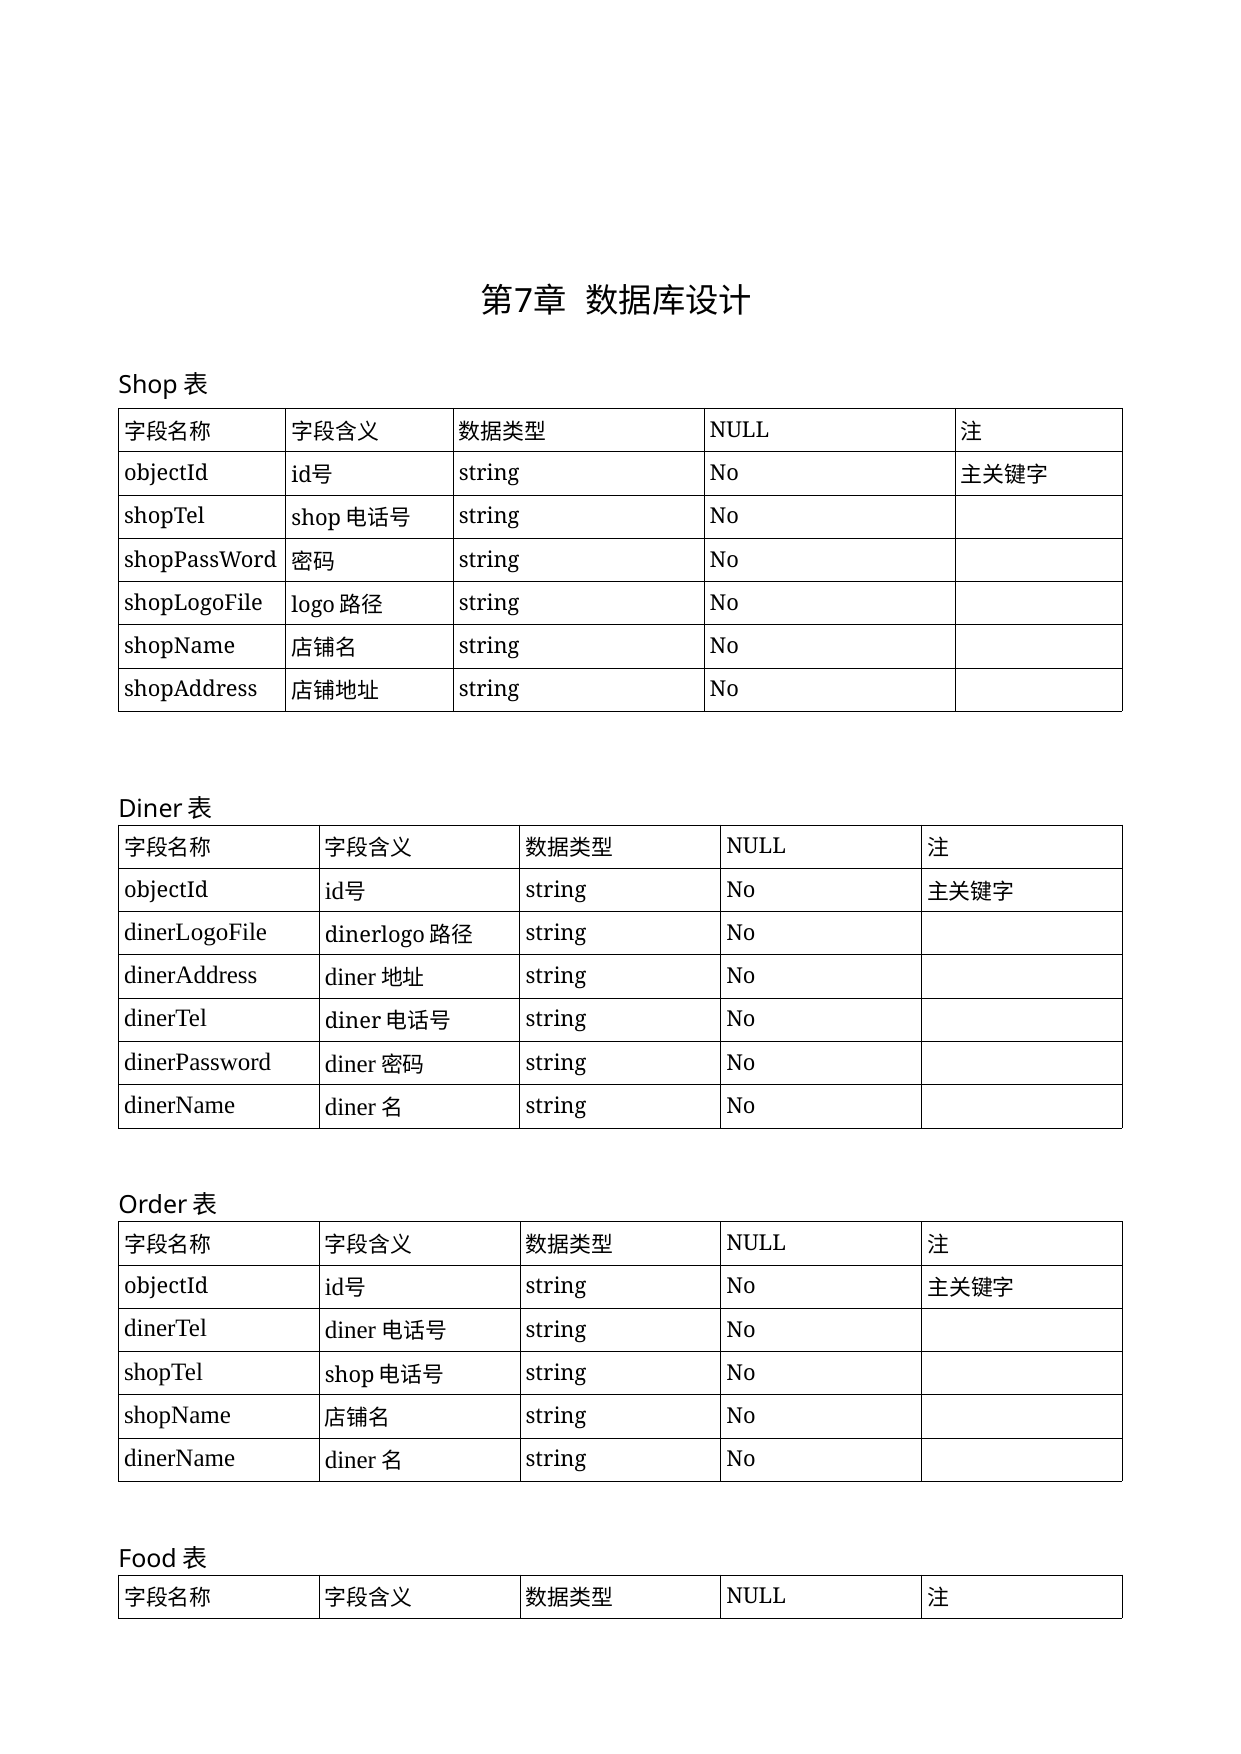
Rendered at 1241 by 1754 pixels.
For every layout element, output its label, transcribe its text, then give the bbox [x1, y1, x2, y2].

subtitle Shop表 [118, 364, 1122, 401]
table_header 字段名称 [119, 409, 285, 451]
table_cell shopName [119, 625, 285, 668]
table_header 字段含义 [286, 409, 453, 451]
table_cell No [705, 452, 955, 494]
table_cell diner电话号 [320, 999, 519, 1041]
table_cell 店铺名 [320, 1395, 520, 1437]
table_cell No [721, 1085, 921, 1127]
table_cell 主关键字 [956, 452, 1122, 494]
table_cell string [520, 1085, 720, 1127]
table_header 注 [922, 826, 1122, 868]
table_cell string [454, 669, 704, 711]
table_cell diner名 [320, 1085, 519, 1127]
table_cell No [721, 912, 921, 954]
table_cell string [454, 539, 704, 581]
table_cell dinerLogoFile [119, 912, 319, 954]
table_header 字段含义 [320, 1576, 520, 1618]
table_cell shop电话号 [286, 496, 453, 538]
table_cell [956, 496, 1122, 538]
text Food表 [118, 1538, 1122, 1574]
table_cell [922, 1395, 1122, 1437]
table_header 数据类型 [521, 1222, 720, 1264]
table_header 注 [922, 1222, 1122, 1264]
table_header 字段名称 [119, 1576, 319, 1618]
table_cell No [705, 539, 955, 581]
table_cell string [520, 869, 720, 911]
table_cell objectId [119, 869, 319, 911]
table_cell dinerAddress [119, 955, 319, 998]
table_header 字段名称 [119, 826, 319, 868]
table_cell [922, 1042, 1122, 1084]
table_cell objectId [119, 1266, 319, 1308]
table_header 数据类型 [454, 409, 704, 451]
table_cell 主关键字 [922, 869, 1122, 911]
table_cell string [454, 582, 704, 624]
table_cell 密码 [286, 539, 453, 581]
table_header 字段名称 [119, 1222, 319, 1264]
table_header 注 [922, 1576, 1122, 1618]
table_cell id号 [286, 452, 453, 494]
table_cell string [521, 1309, 720, 1351]
table_cell [922, 1085, 1122, 1127]
table_cell dinerName [119, 1439, 319, 1481]
table_cell id号 [320, 1266, 520, 1308]
table_cell No [705, 582, 955, 624]
table_cell dinerTel [119, 1309, 319, 1351]
table_cell shopTel [119, 1352, 319, 1394]
table_cell [922, 1352, 1122, 1394]
table_cell dinerPassword [119, 1042, 319, 1084]
table_cell shopName [119, 1395, 319, 1437]
table_cell dinerTel [119, 999, 319, 1041]
table_cell [922, 1439, 1122, 1481]
table_cell No [721, 869, 921, 911]
table_header NULL [705, 409, 955, 451]
table_header 数据类型 [521, 1576, 720, 1618]
table_cell string [521, 1352, 720, 1394]
text Diner表 [118, 788, 1122, 824]
table_cell [956, 582, 1122, 624]
table_cell string [454, 496, 704, 538]
table_cell No [721, 999, 921, 1041]
table_cell [922, 999, 1122, 1041]
table_cell shopPassWord [119, 539, 285, 581]
table_cell shop电话号 [320, 1352, 520, 1394]
table_cell diner电话号 [320, 1309, 520, 1351]
table_cell string [521, 1439, 720, 1481]
table_header 字段含义 [320, 826, 519, 868]
table_cell No [705, 496, 955, 538]
table_cell string [520, 999, 720, 1041]
table_cell string [454, 625, 704, 668]
table_cell [922, 912, 1122, 954]
table_header NULL [721, 826, 921, 868]
table_header 注 [956, 409, 1122, 451]
table_cell No [721, 1042, 921, 1084]
table_cell [956, 669, 1122, 711]
table_cell shopLogoFile [119, 582, 285, 624]
table_cell string [521, 1395, 720, 1437]
table_cell No [721, 955, 921, 998]
table_cell 店铺名 [286, 625, 453, 668]
text Order表 [118, 1185, 1122, 1221]
table_cell 主关键字 [922, 1266, 1122, 1308]
table_cell [922, 955, 1122, 998]
table_cell shopAddress [119, 669, 285, 711]
table_cell [956, 625, 1122, 668]
table_cell diner密码 [320, 1042, 519, 1084]
table_cell shopTel [119, 496, 285, 538]
table_header 字段含义 [320, 1222, 520, 1264]
table_cell dinerlogo路径 [320, 912, 519, 954]
table_cell [956, 539, 1122, 581]
table_cell id号 [320, 869, 519, 911]
table_cell string [520, 955, 720, 998]
table_cell string [454, 452, 704, 494]
subtitle 数据库设计 [118, 274, 1122, 322]
table_header NULL [721, 1222, 921, 1264]
table_cell [922, 1309, 1122, 1351]
table_cell No [705, 669, 955, 711]
table_header NULL [721, 1576, 921, 1618]
table_cell string [520, 1042, 720, 1084]
table_cell No [721, 1395, 921, 1437]
table_cell diner名 [320, 1439, 520, 1481]
table_cell string [520, 912, 720, 954]
table_cell No [705, 625, 955, 668]
table_cell dinerName [119, 1085, 319, 1127]
table_cell No [721, 1439, 921, 1481]
table_cell 店铺地址 [286, 669, 453, 711]
table_cell diner地址 [320, 955, 519, 998]
table_cell string [521, 1266, 720, 1308]
table_cell logo路径 [286, 582, 453, 624]
table_header 数据类型 [520, 826, 720, 868]
table_cell No [721, 1352, 921, 1394]
table_cell No [721, 1309, 921, 1351]
table_cell No [721, 1266, 921, 1308]
table_cell objectId [119, 452, 285, 494]
